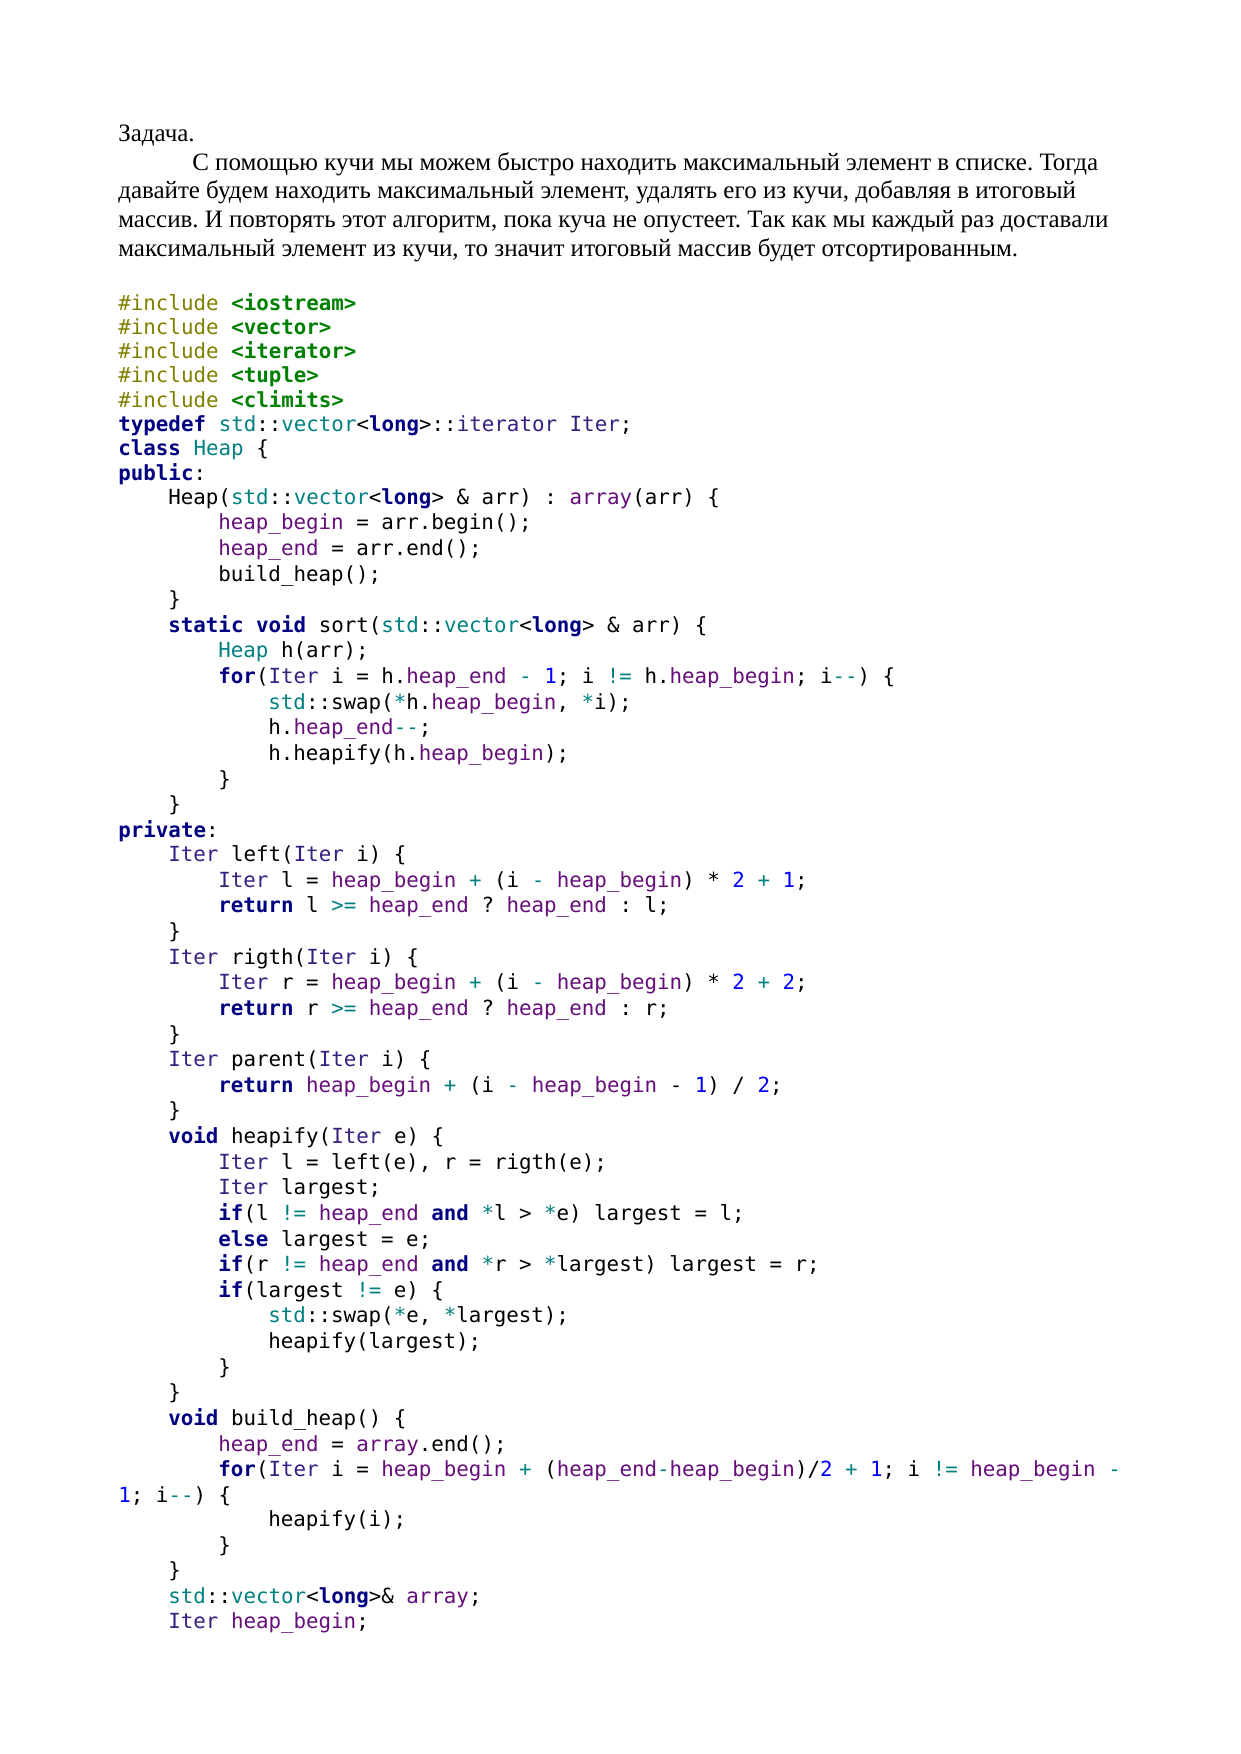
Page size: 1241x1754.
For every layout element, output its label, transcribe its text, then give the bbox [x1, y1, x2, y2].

text return r >= heap_end ? heap_end : r; [118, 996, 1122, 1022]
text #include <iostream> [118, 291, 1122, 315]
text } [118, 1533, 1122, 1558]
text typedef std::vector<long>::iterator Iter; [118, 412, 1122, 436]
text Iter parent(Iter i) { [118, 1047, 1122, 1073]
text class Heap { [118, 436, 1122, 461]
text for(Iter i = h.heap_end - 1; i != h.heap_begin; i--) { [118, 664, 1122, 690]
text } [118, 1022, 1122, 1047]
text #include <iterator> [118, 339, 1122, 363]
text public: [118, 461, 1122, 485]
text h.heap_end--; [118, 715, 1122, 741]
text h.heapify(h.heap_begin); [118, 741, 1122, 767]
text heapify(i); [118, 1507, 1122, 1533]
text } [118, 767, 1122, 792]
text } [118, 1558, 1122, 1584]
text } [118, 1380, 1122, 1406]
text std::swap(*e, *largest); [118, 1303, 1122, 1329]
text Heap(std::vector<long> & arr) : array(arr) { [118, 485, 1122, 510]
text if(largest != e) { [118, 1278, 1122, 1303]
text Iter largest; [118, 1175, 1122, 1201]
text heapify(largest); [118, 1329, 1122, 1355]
text return l >= heap_end ? heap_end : l; [118, 893, 1122, 919]
text static void sort(std::vector<long> & arr) { [118, 613, 1122, 638]
text С помощью кучи мы можем быстро находить максимальный элемент в списке. Тогда давайте будем находить максимальный элемент, удалять его из кучи, добавляя в итоговый массив. И повторять этот алгоритм, пока куча не опустеет. Так как мы каждый раз доставали максимальный элемент из кучи, то значит итоговый массив будет отсортированным. [118, 147, 1122, 262]
text Iter left(Iter i) { [118, 842, 1122, 868]
text Задача. [118, 118, 1122, 147]
text Iter heap_begin; [118, 1609, 1122, 1635]
text Iter r = heap_begin + (i - heap_begin) * 2 + 2; [118, 970, 1122, 996]
text private: [118, 818, 1122, 842]
text Iter rigth(Iter i) { [118, 945, 1122, 970]
text Heap h(arr); [118, 638, 1122, 664]
text std::swap(*h.heap_begin, *i); [118, 690, 1122, 715]
text } [118, 919, 1122, 945]
text } [118, 1098, 1122, 1124]
text void build_heap() { [118, 1406, 1122, 1432]
text } [118, 792, 1122, 818]
text #include <tuple> [118, 363, 1122, 388]
text for(Iter i = heap_begin + (heap_end-heap_begin)/2 + 1; i != heap_begin - 1; i--) { [118, 1457, 1122, 1507]
text heap_end = array.end(); [118, 1432, 1122, 1457]
text std::vector<long>& array; [118, 1584, 1122, 1609]
text if(r != heap_end and *r > *largest) largest = r; [118, 1252, 1122, 1278]
text Iter l = heap_begin + (i - heap_begin) * 2 + 1; [118, 868, 1122, 893]
text heap_end = arr.end(); [118, 536, 1122, 562]
text heap_begin = arr.begin(); [118, 510, 1122, 536]
text return heap_begin + (i - heap_begin - 1) / 2; [118, 1073, 1122, 1098]
text #include <climits> [118, 388, 1122, 412]
text build_heap(); [118, 562, 1122, 587]
text void heapify(Iter e) { [118, 1124, 1122, 1150]
text #include <vector> [118, 315, 1122, 339]
text if(l != heap_end and *l > *e) largest = l; [118, 1201, 1122, 1227]
text } [118, 1355, 1122, 1380]
text else largest = e; [118, 1227, 1122, 1252]
text Iter l = left(e), r = rigth(e); [118, 1150, 1122, 1175]
text } [118, 587, 1122, 613]
